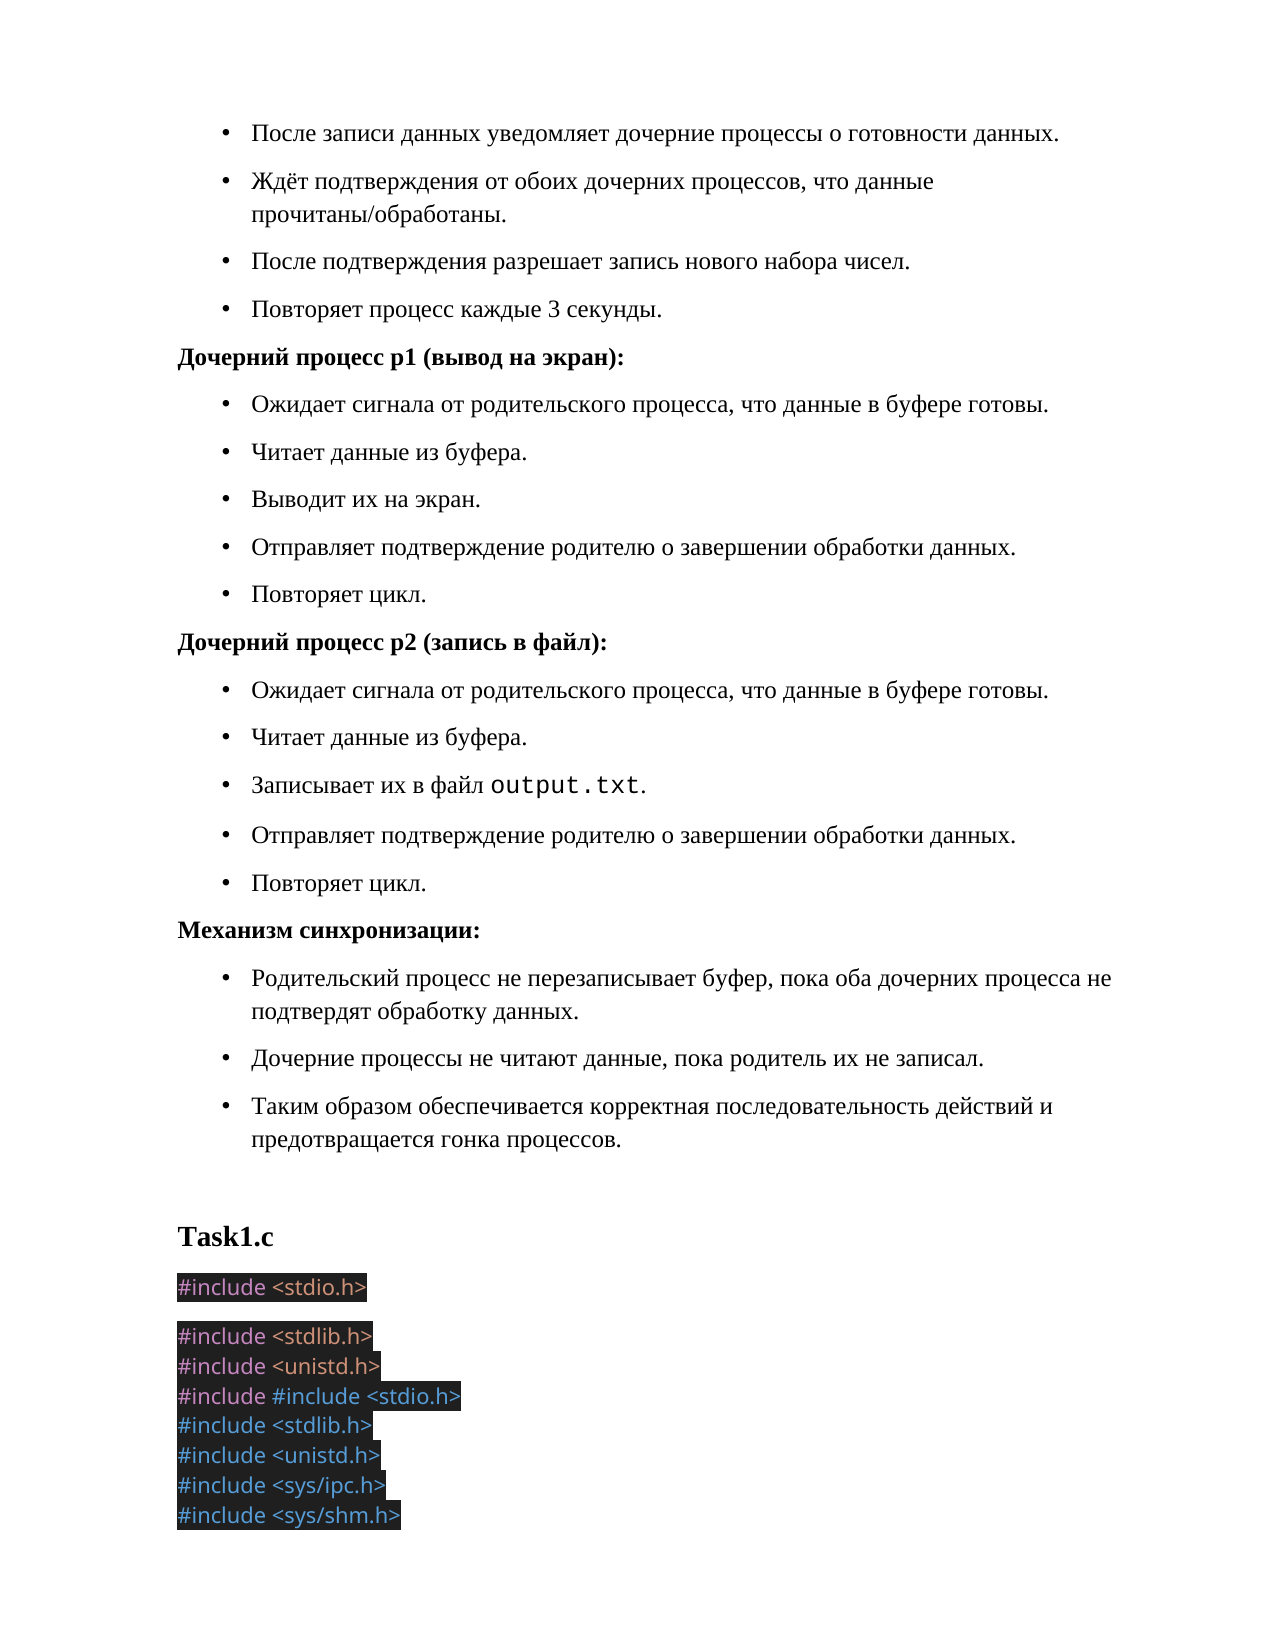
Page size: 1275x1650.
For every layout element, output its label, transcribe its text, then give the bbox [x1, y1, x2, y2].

text #include <unistd.h> [177, 1351, 1186, 1381]
text #include <stdlib.h> [177, 1411, 1186, 1440]
list Записывает их в файл output.txt. [222, 770, 1186, 801]
text Механизм синхронизации: [177, 915, 1186, 944]
list Родительский процесс не перезаписывает буфер, пока оба дочерних процесса не подтвердят обработку данных. [222, 963, 1186, 1024]
list Повторяет процесс каждые 3 секунды. [222, 294, 1186, 323]
text #include <unistd.h> [177, 1440, 1186, 1470]
text Дочерний процесс p1 (вывод на экран): [177, 342, 1186, 370]
text #include <sys/shm.h> [177, 1500, 1186, 1530]
text #include #include <stdio.h> [177, 1381, 1186, 1411]
list Таким образом обеспечивается корректная последовательность действий и предотвращается гонка процессов. [222, 1091, 1186, 1153]
list Ждёт подтверждения от обоих дочерних процессов, что данные прочитаны/обработаны. [222, 166, 1186, 227]
list Дочерние процессы не читают данные, пока родитель их не записал. [222, 1043, 1186, 1072]
list Повторяет цикл. [222, 868, 1186, 896]
list После подтверждения разрешает запись нового набора чисел. [222, 246, 1186, 275]
text #include <sys/ipc.h> [177, 1470, 1186, 1500]
list Ожидает сигнала от родительского процесса, что данные в буфере готовы. [222, 675, 1186, 703]
list Отправляет подтверждение родителю о завершении обработки данных. [222, 532, 1186, 561]
list Ожидает сигнала от родительского процесса, что данные в буфере готовы. [222, 389, 1186, 418]
text #include <stdio.h> [177, 1272, 1186, 1302]
list Читает данные из буфера. [222, 437, 1186, 466]
text #include <stdlib.h> [177, 1321, 1186, 1351]
list После записи данных уведомляет дочерние процессы о готовности данных. [222, 118, 1186, 147]
text Дочерний процесс p2 (запись в файл): [177, 627, 1186, 656]
list Выводит их на экран. [222, 484, 1186, 513]
list Отправляет подтверждение родителю о завершении обработки данных. [222, 820, 1186, 849]
list Повторяет цикл. [222, 579, 1186, 608]
text Task1.c [177, 1219, 1186, 1253]
list Читает данные из буфера. [222, 722, 1186, 751]
